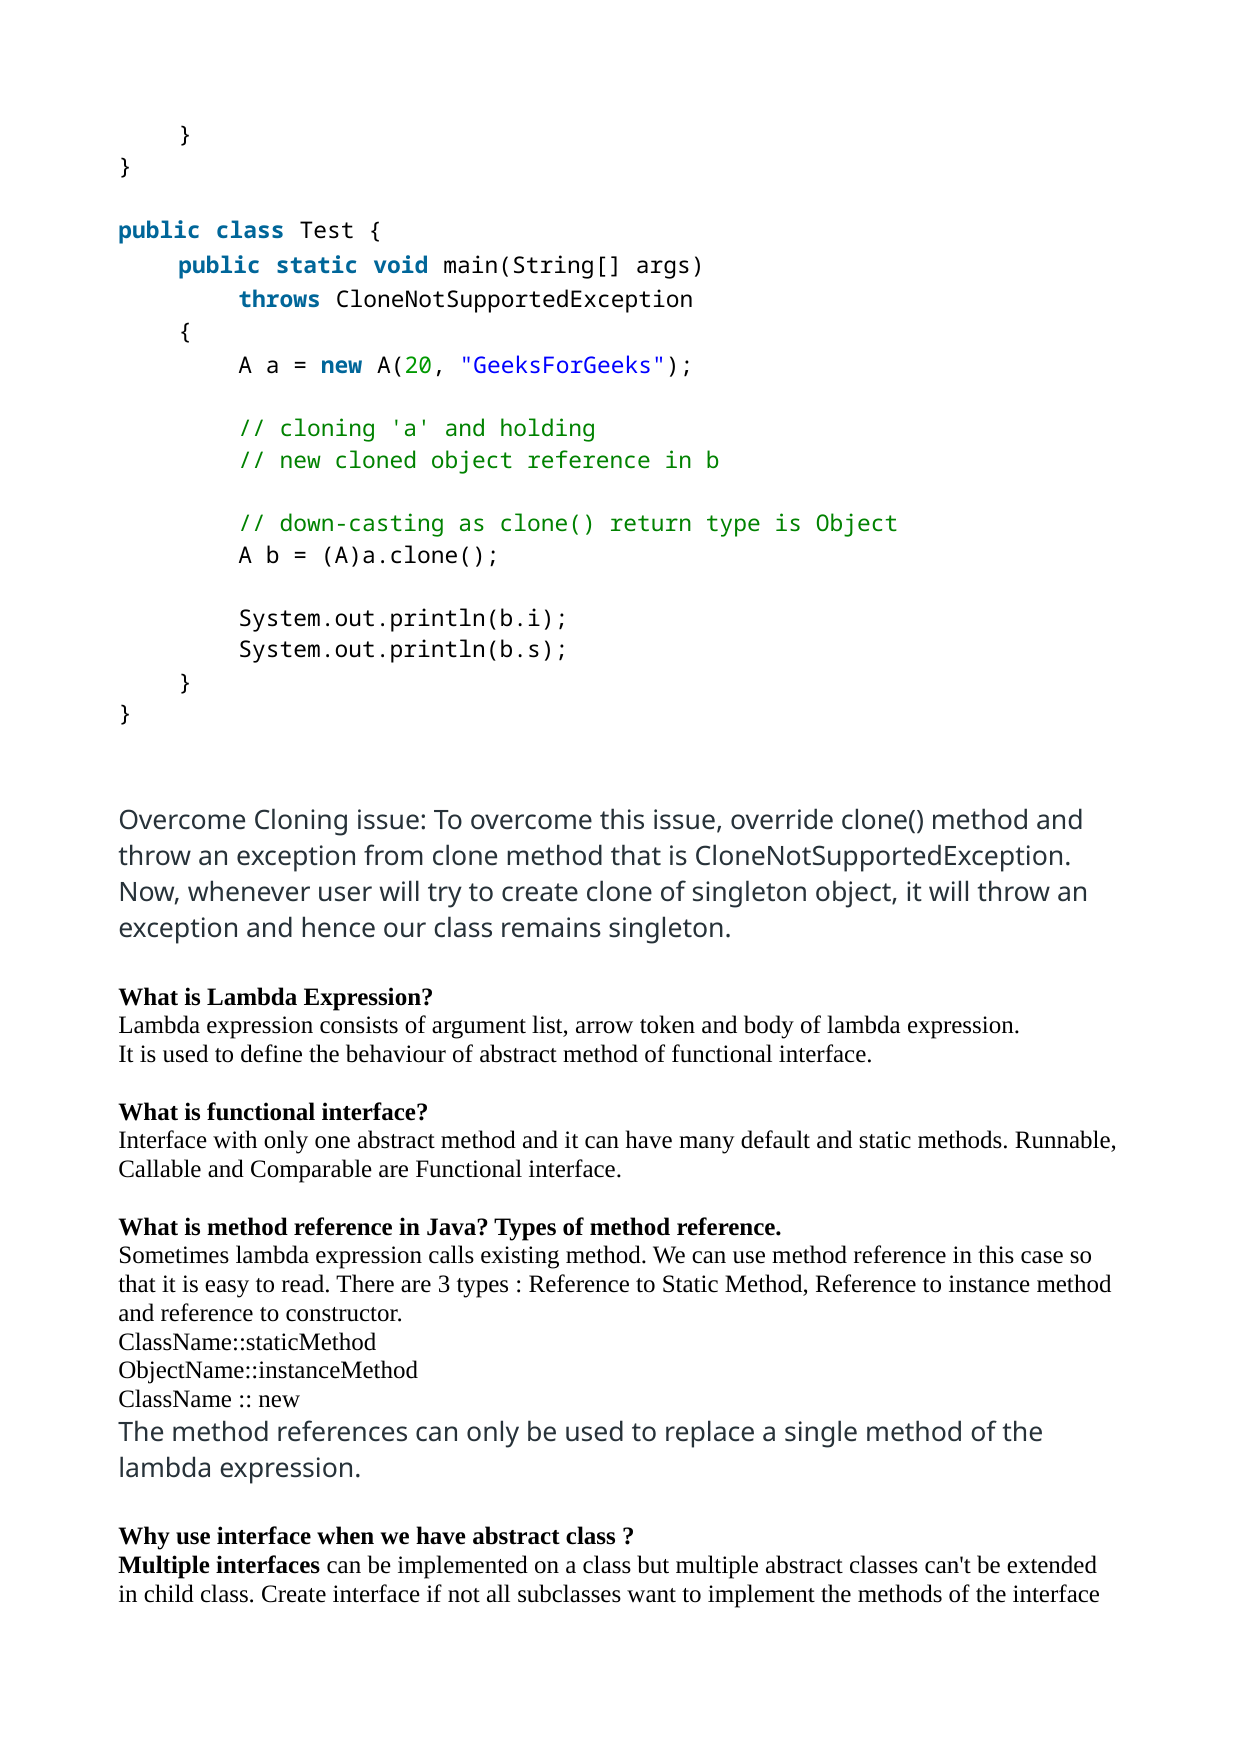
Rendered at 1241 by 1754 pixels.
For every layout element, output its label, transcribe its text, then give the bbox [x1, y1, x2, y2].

text // down-casting as clone() return type is Object [118, 507, 1122, 539]
text Lambda expression consists of argument list, arrow token and body of lambda expression. [118, 1010, 1122, 1039]
text // new cloned object reference in b [118, 444, 1122, 476]
text Multiple interfaces can be implemented on a class but multiple abstract classes can't be extended in child class. Create interface if not all subclasses want to implement the methods of the interface [118, 1550, 1122, 1608]
text System.out.println(b.s); [118, 633, 1122, 665]
text Sometimes lambda expression calls existing method. We can use method reference in this case so that it is easy to read. There are 3 types : Reference to Static Method, Reference to instance method and reference to constructor. [118, 1240, 1122, 1327]
text } [118, 697, 1122, 729]
text throws CloneNotSupportedException [118, 281, 1122, 315]
text Why use interface when we have abstract class ? [118, 1521, 1122, 1550]
text What is method reference in Java? Types of method reference. [118, 1212, 1122, 1240]
text { [118, 315, 1122, 347]
text } [118, 150, 1122, 181]
text public class Test { [118, 212, 1122, 246]
text The method references can only be used to replace a single method of the lambda expression. [118, 1413, 1122, 1485]
text } [118, 665, 1122, 697]
text It is used to define the behaviour of abstract method of functional interface. [118, 1039, 1122, 1068]
text A a = new A(20, "GeeksForGeeks"); [118, 347, 1122, 381]
text ObjectName::instanceMethod [118, 1355, 1122, 1384]
text public static void main(String[] args) [118, 246, 1122, 281]
text ClassName :: new [118, 1384, 1122, 1413]
text ClassName::staticMethod [118, 1327, 1122, 1355]
text } [118, 118, 1122, 150]
text System.out.println(b.i); [118, 601, 1122, 633]
text What is functional interface? [118, 1097, 1122, 1125]
text // cloning 'a' and holding [118, 412, 1122, 444]
text Overcome Cloning issue: To overcome this issue, override clone() method and throw an exception from clone method that is CloneNotSupportedException. Now, whenever user will try to create clone of singleton object, it will throw an exception and hence our class remains singleton. [118, 801, 1122, 946]
text A b = (A)a.clone(); [118, 539, 1122, 571]
text What is Lambda Expression? [118, 982, 1122, 1010]
text Interface with only one abstract method and it can have many default and static methods. Runnable, Callable and Comparable are Functional interface. [118, 1125, 1122, 1183]
